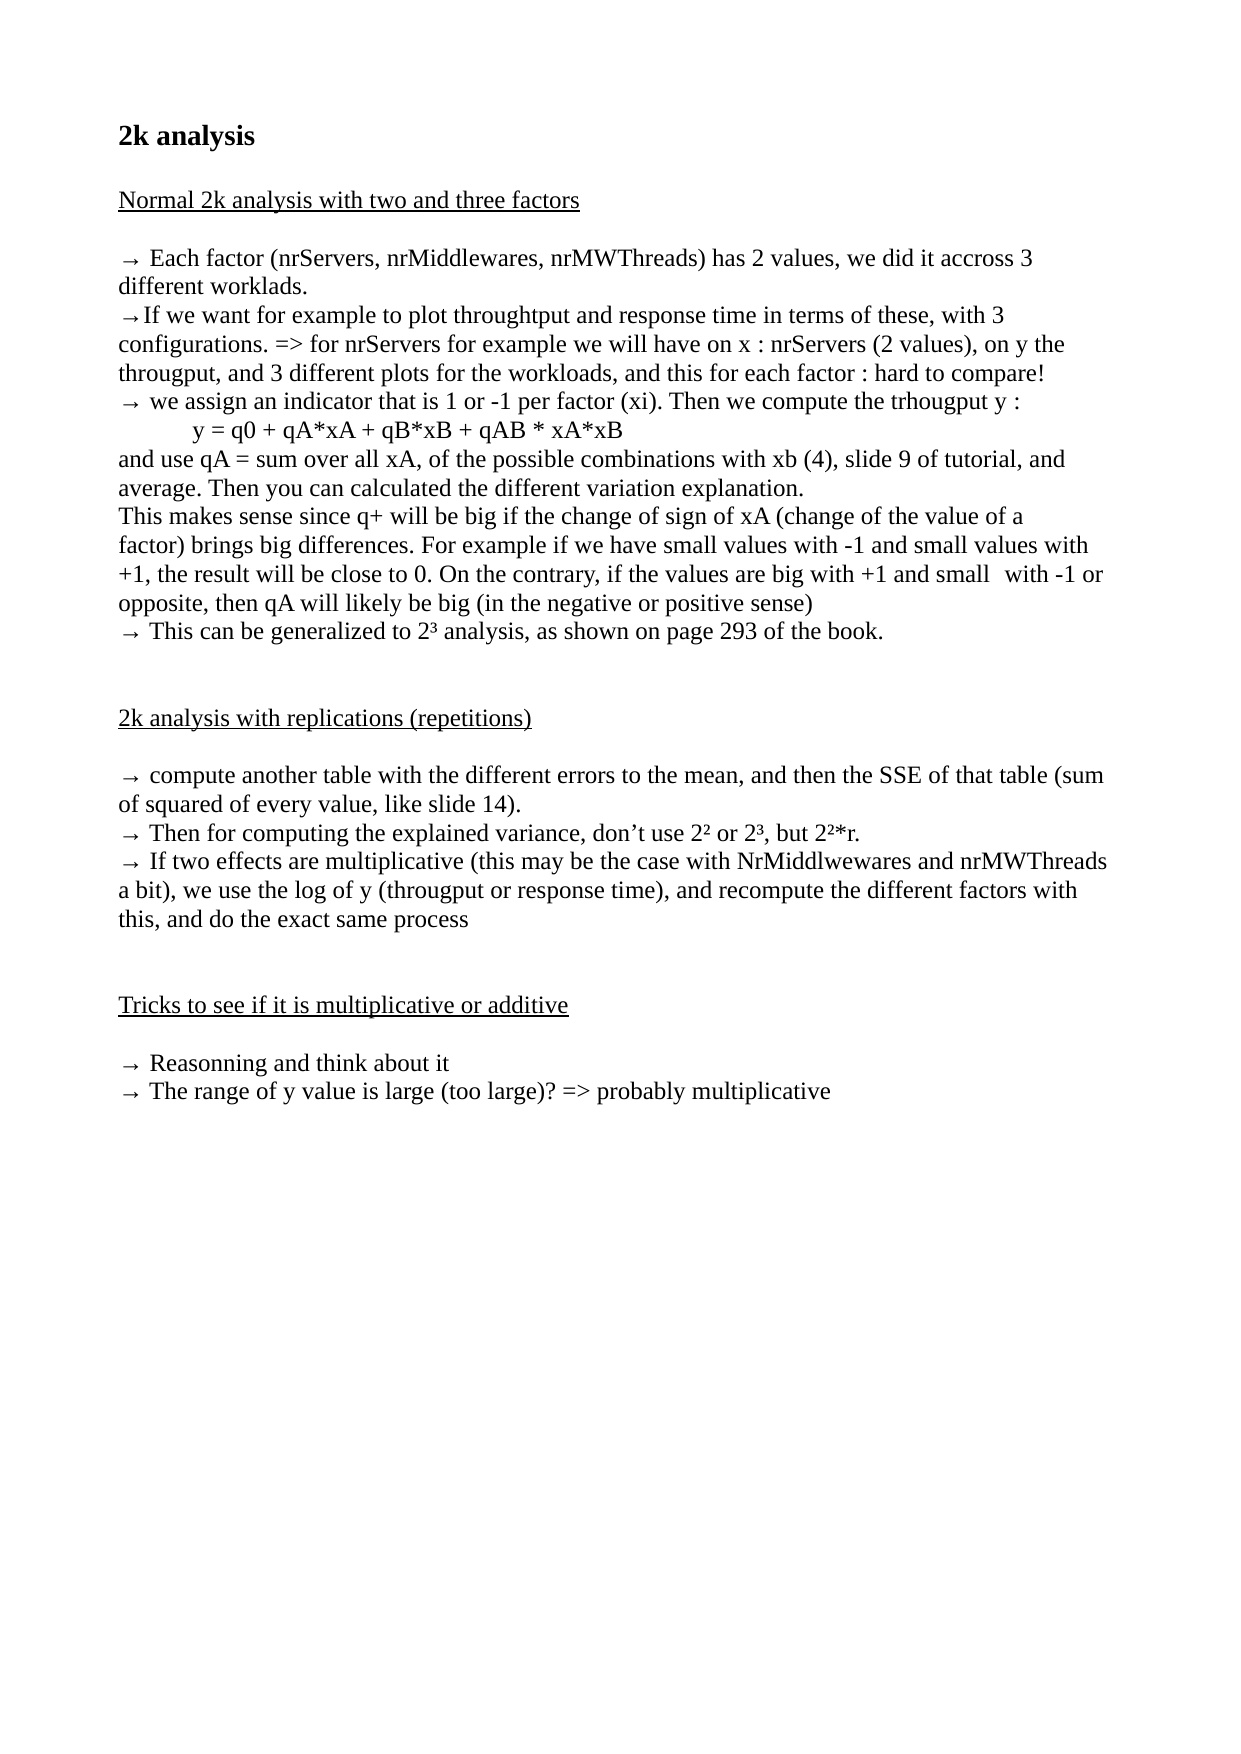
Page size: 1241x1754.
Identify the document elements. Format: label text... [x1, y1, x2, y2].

text y = q0 + qA*xA + qB*xB + qAB * xA*xB [118, 415, 1122, 444]
text 2k analysis [118, 118, 1122, 152]
text → we assign an indicator that is 1 or -1 per factor (xi). Then we compute the trhougput y : [118, 386, 1122, 415]
text →If we want for example to plot throughtput and response time in terms of these, with 3 configurations. => for nrServers for example we will have on x : nrServers (2 values), on y the througput, and 3 different plots for the workloads, and this for each factor : hard to compare! [118, 300, 1122, 386]
text This makes sense since q+ will be big if the change of sign of xA (change of the value of a [118, 501, 1122, 530]
text → compute another table with the different errors to the mean, and then the SSE of that table (sum of squared of every value, like slide 14). [118, 760, 1122, 818]
text → The range of y value is large (too large)? => probably multiplicative [118, 1076, 1122, 1105]
text → Each factor (nrServers, nrMiddlewares, nrMWThreads) has 2 values, we did it accross 3 different worklads. [118, 243, 1122, 300]
text → If two effects are multiplicative (this may be the case with NrMiddlwewares and nrMWThreads a bit), we use the log of y (througput or response time), and recompute the different factors with this, and do the exact same process [118, 846, 1122, 933]
text → Then for computing the explained variance, don’t use 2² or 2³, but 2²*r. [118, 818, 1122, 846]
text factor) brings big differences. For example if we have small values with -1 and small values with +1, the result will be close to 0. On the contrary, if the values are big with +1 and small with -1 or opposite, then qA will likely be big (in the negative or positive sense) [118, 530, 1122, 616]
text 2k analysis with replications (repetitions) [118, 703, 1122, 731]
text Normal 2k analysis with two and three factors [118, 185, 1122, 214]
text and use qA = sum over all xA, of the possible combinations with xb (4), slide 9 of tutorial, and average. Then you can calculated the different variation explanation. [118, 444, 1122, 501]
text → This can be generalized to 2³ analysis, as shown on page 293 of the book. [118, 616, 1122, 645]
text → Reasonning and think about it [118, 1048, 1122, 1076]
text Tricks to see if it is multiplicative or additive [118, 990, 1122, 1019]
